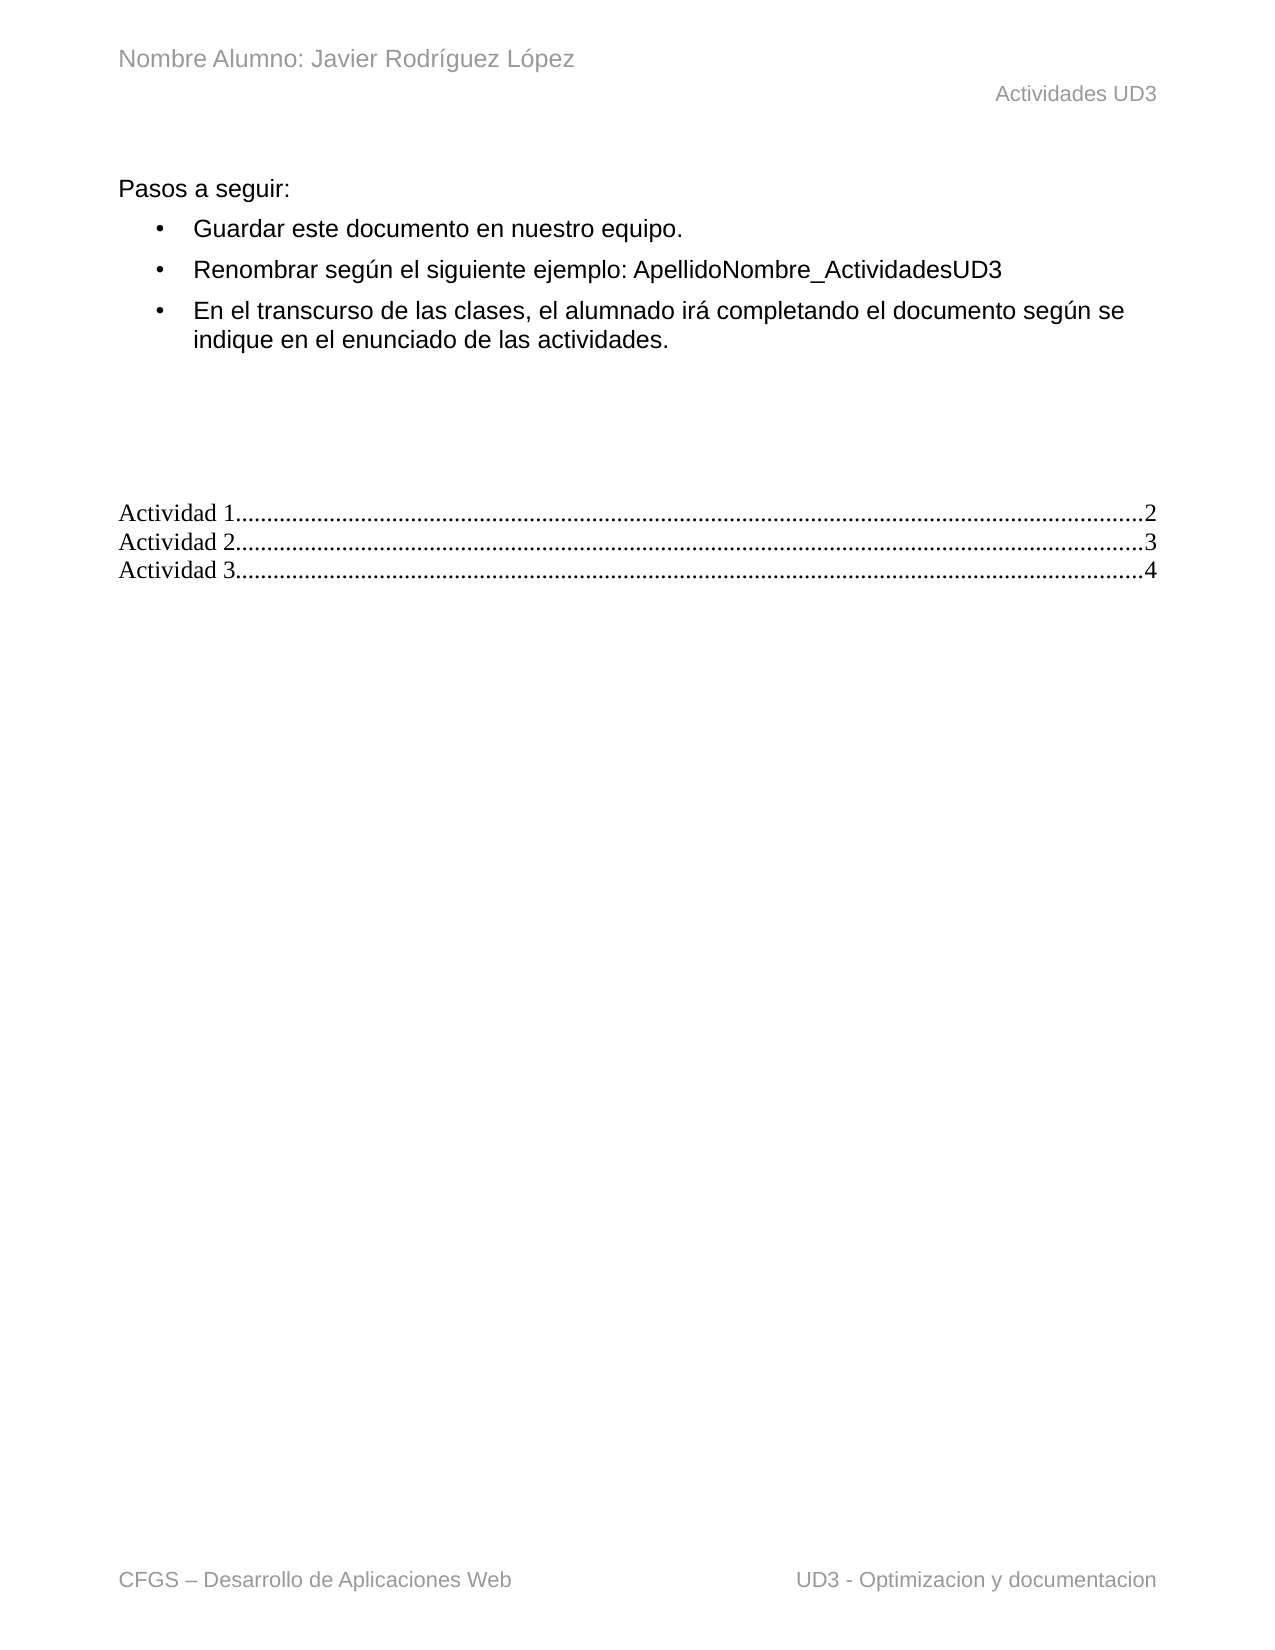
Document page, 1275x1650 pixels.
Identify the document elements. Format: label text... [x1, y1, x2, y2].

text Actividad 1 2 [118, 498, 1157, 527]
text Actividad 2 3 [118, 527, 1157, 556]
list Renombrar según el siguiente ejemplo: ApellidoNombre_ActividadesUD3 [156, 255, 1157, 284]
text Pasos a seguir: [118, 174, 1157, 202]
list En el transcurso de las clases, el alumnado irá completando el documento según se indique en el enunciado de las actividades. [156, 296, 1157, 353]
text Actividad 3 4 [118, 556, 1157, 584]
list Guardar este documento en nuestro equipo. [156, 214, 1157, 243]
